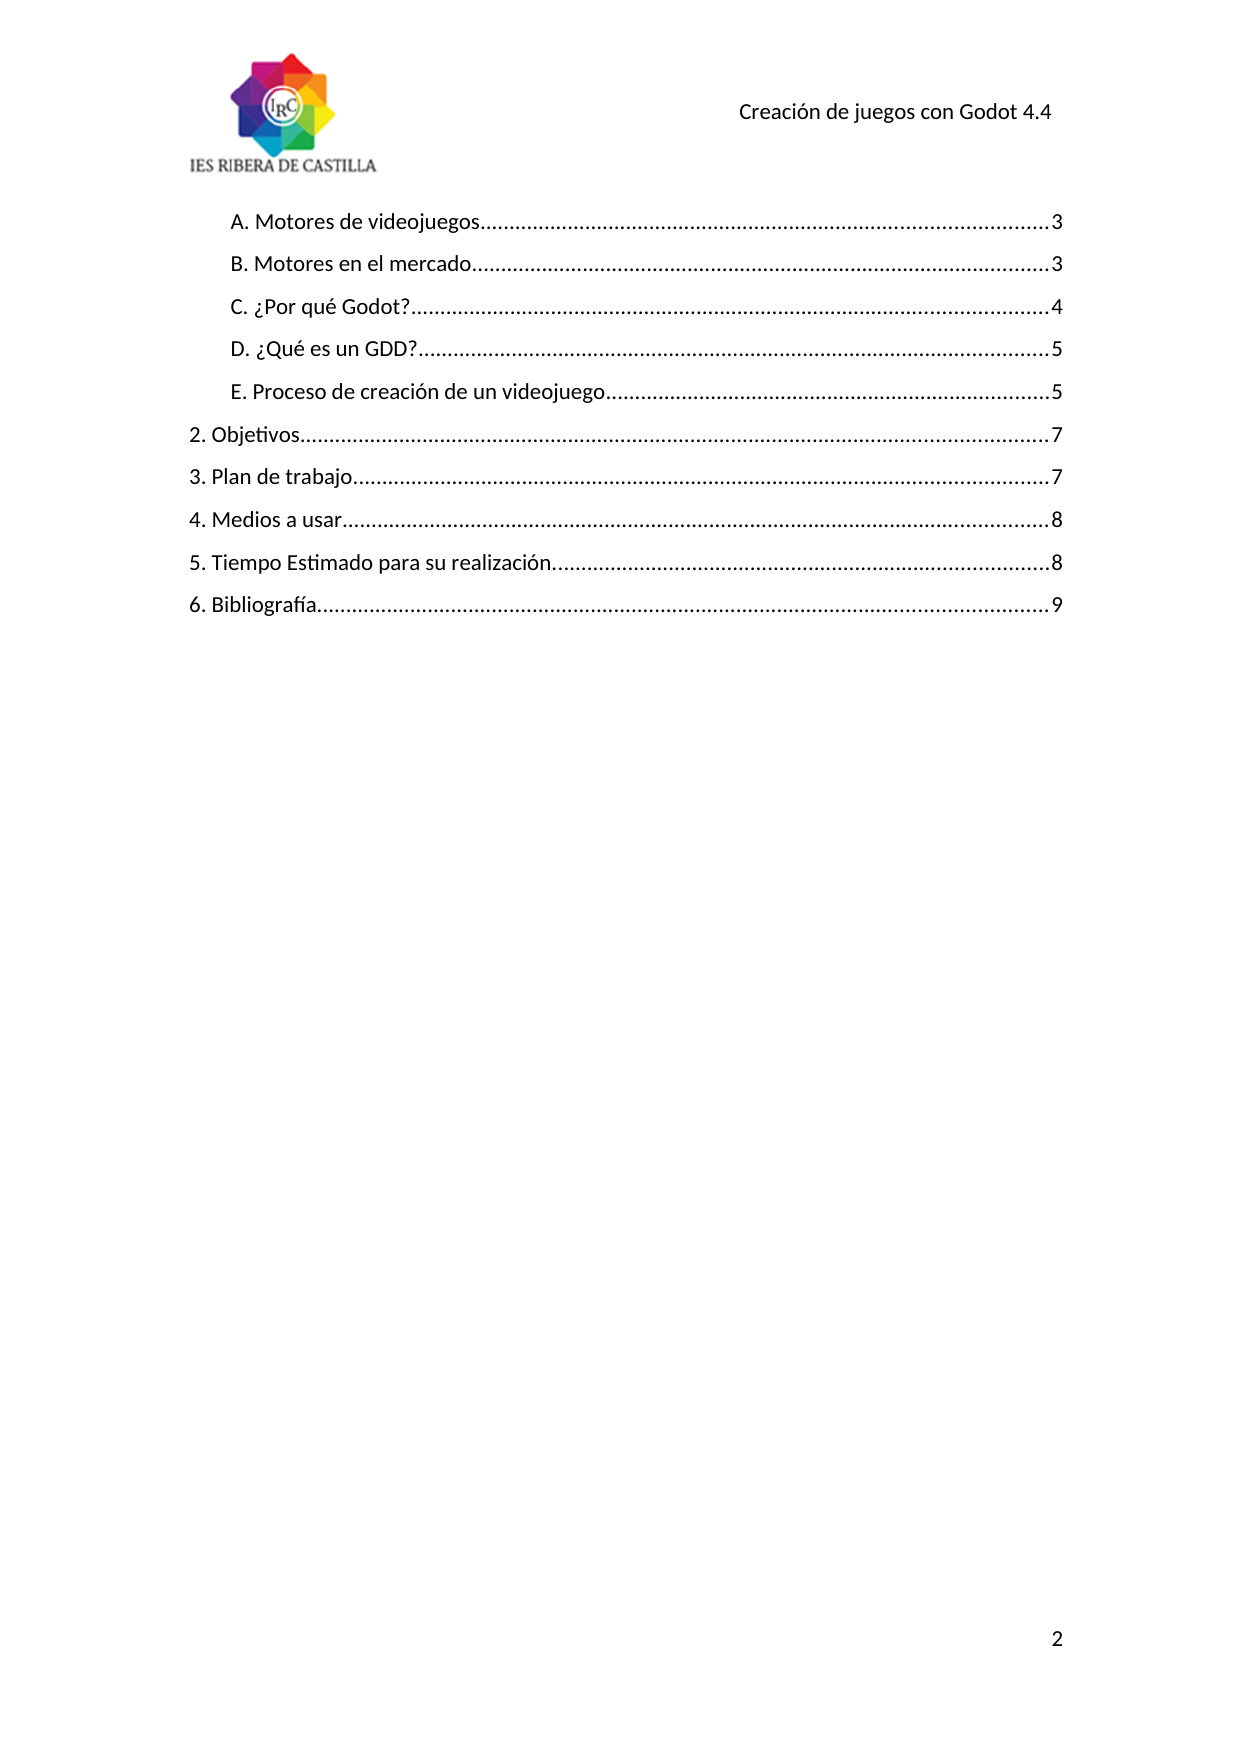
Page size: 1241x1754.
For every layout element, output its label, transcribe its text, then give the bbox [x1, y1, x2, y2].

text 2. Objetivos. 7 [189, 420, 1063, 448]
text 3. Plan de trabajo. 7 [189, 462, 1063, 490]
text A. Motores de videojuegos 3 [189, 207, 1063, 235]
text B. Motores en el mercado 3 [189, 249, 1063, 277]
text 4. Medios a usar. 8 [189, 505, 1063, 533]
text C. ¿Por qué Godot? 4 [189, 292, 1063, 320]
text 6. Bibliografía. 9 [189, 590, 1063, 618]
picture [188, 44, 381, 179]
text D. ¿Qué es un GDD? 5 [189, 334, 1063, 363]
text E. Proceso de creación de un videojuego 5 [189, 377, 1063, 405]
text 5. Tiempo Estimado para su realización. 8 [189, 548, 1063, 576]
